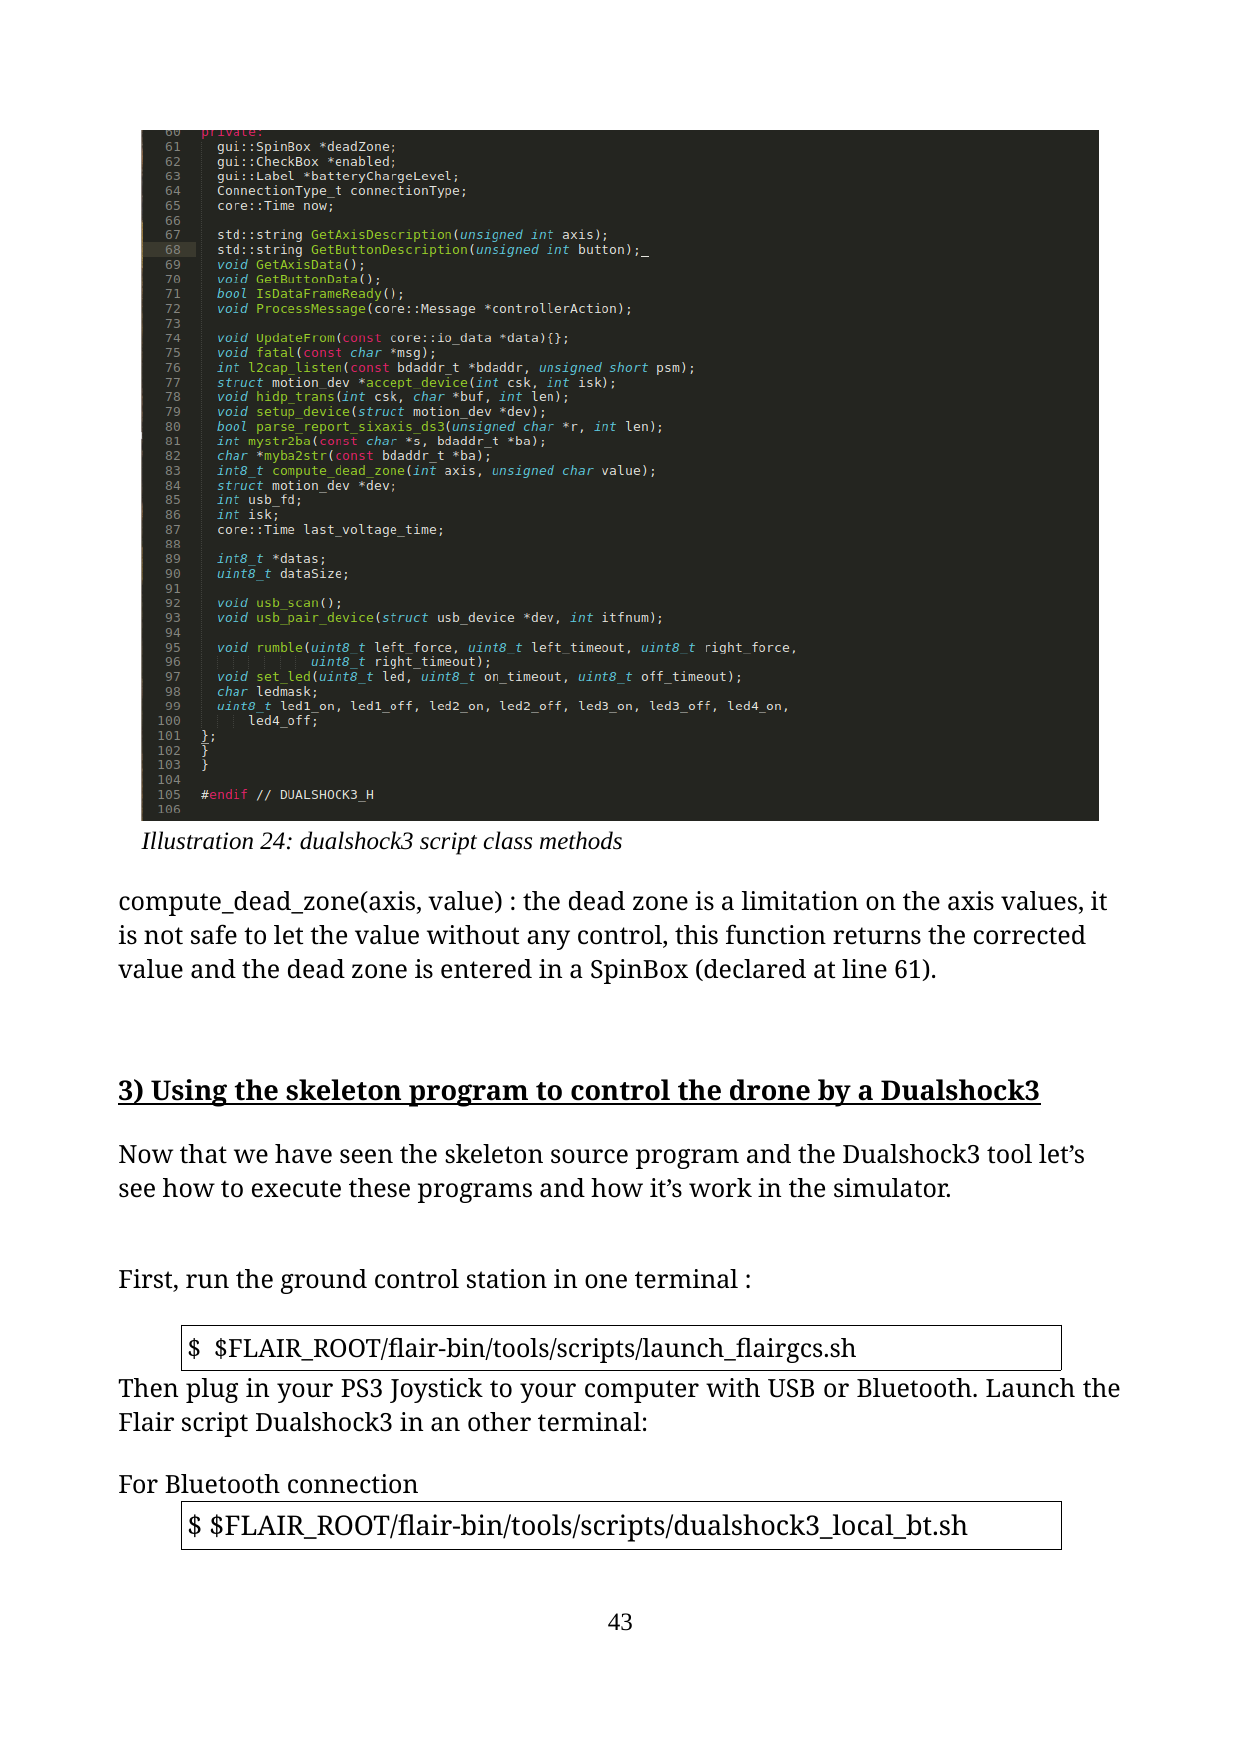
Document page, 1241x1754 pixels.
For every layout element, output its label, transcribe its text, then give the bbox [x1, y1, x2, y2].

text compute_dead_zone(axis, value) : the dead zone is a limitation on the axis values, it is not safe to let the value without any control, this function returns the corrected value and the dead zone is entered in a SpinBox (declared at line 61). [118, 883, 1122, 986]
text Then plug in your PS3 Joystick to your computer with USB or Bluetooth. Launch the Flair script Dualshock3 in an other terminal: [118, 1370, 1122, 1438]
table_header $ $FLAIR_ROOT/flair-bin/tools/scripts/launch_flairgcs.sh [182, 1326, 1061, 1370]
picture [141, 130, 283, 821]
text First, run the ground control station in one terminal : [118, 1262, 1122, 1296]
text Illustration 24: dualshock3 script class methods [141, 131, 1099, 854]
text 3) Using the skeleton program to control the drone by a Dualshock3 [118, 1072, 1122, 1109]
table_header $ $FLAIR_ROOT/flair-bin/tools/scripts/dualshock3_local_bt.sh [182, 1502, 1061, 1549]
text Now that we have seen the skeleton source program and the Dualshock3 tool let’s see how to execute these programs and how it’s work in the simulator. [118, 1137, 1122, 1205]
text For Bluetooth connection [118, 1467, 1122, 1501]
